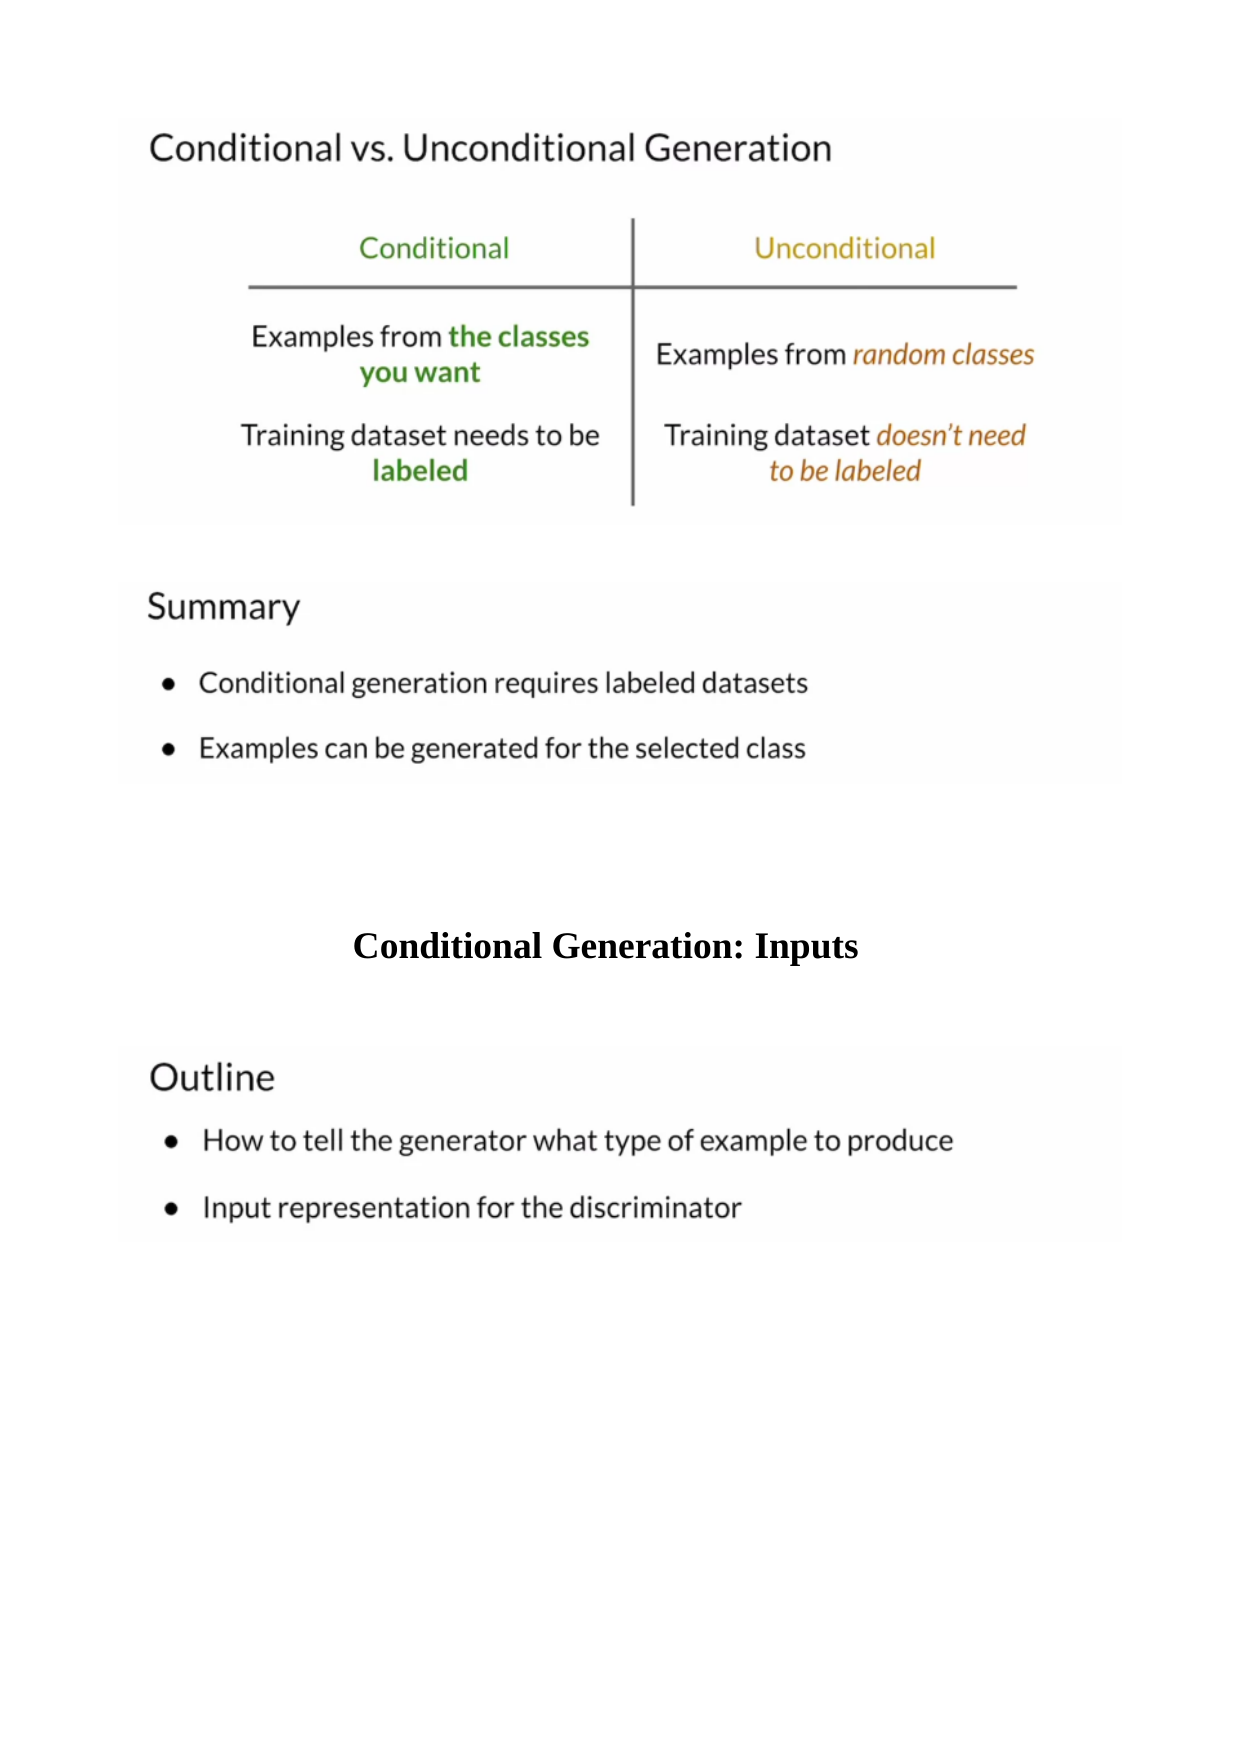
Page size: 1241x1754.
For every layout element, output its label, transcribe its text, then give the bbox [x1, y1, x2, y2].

picture [118, 118, 1123, 525]
picture [118, 1046, 1123, 1242]
subtitle Conditional Generation: Inputs [118, 923, 1122, 966]
picture [118, 582, 1123, 784]
